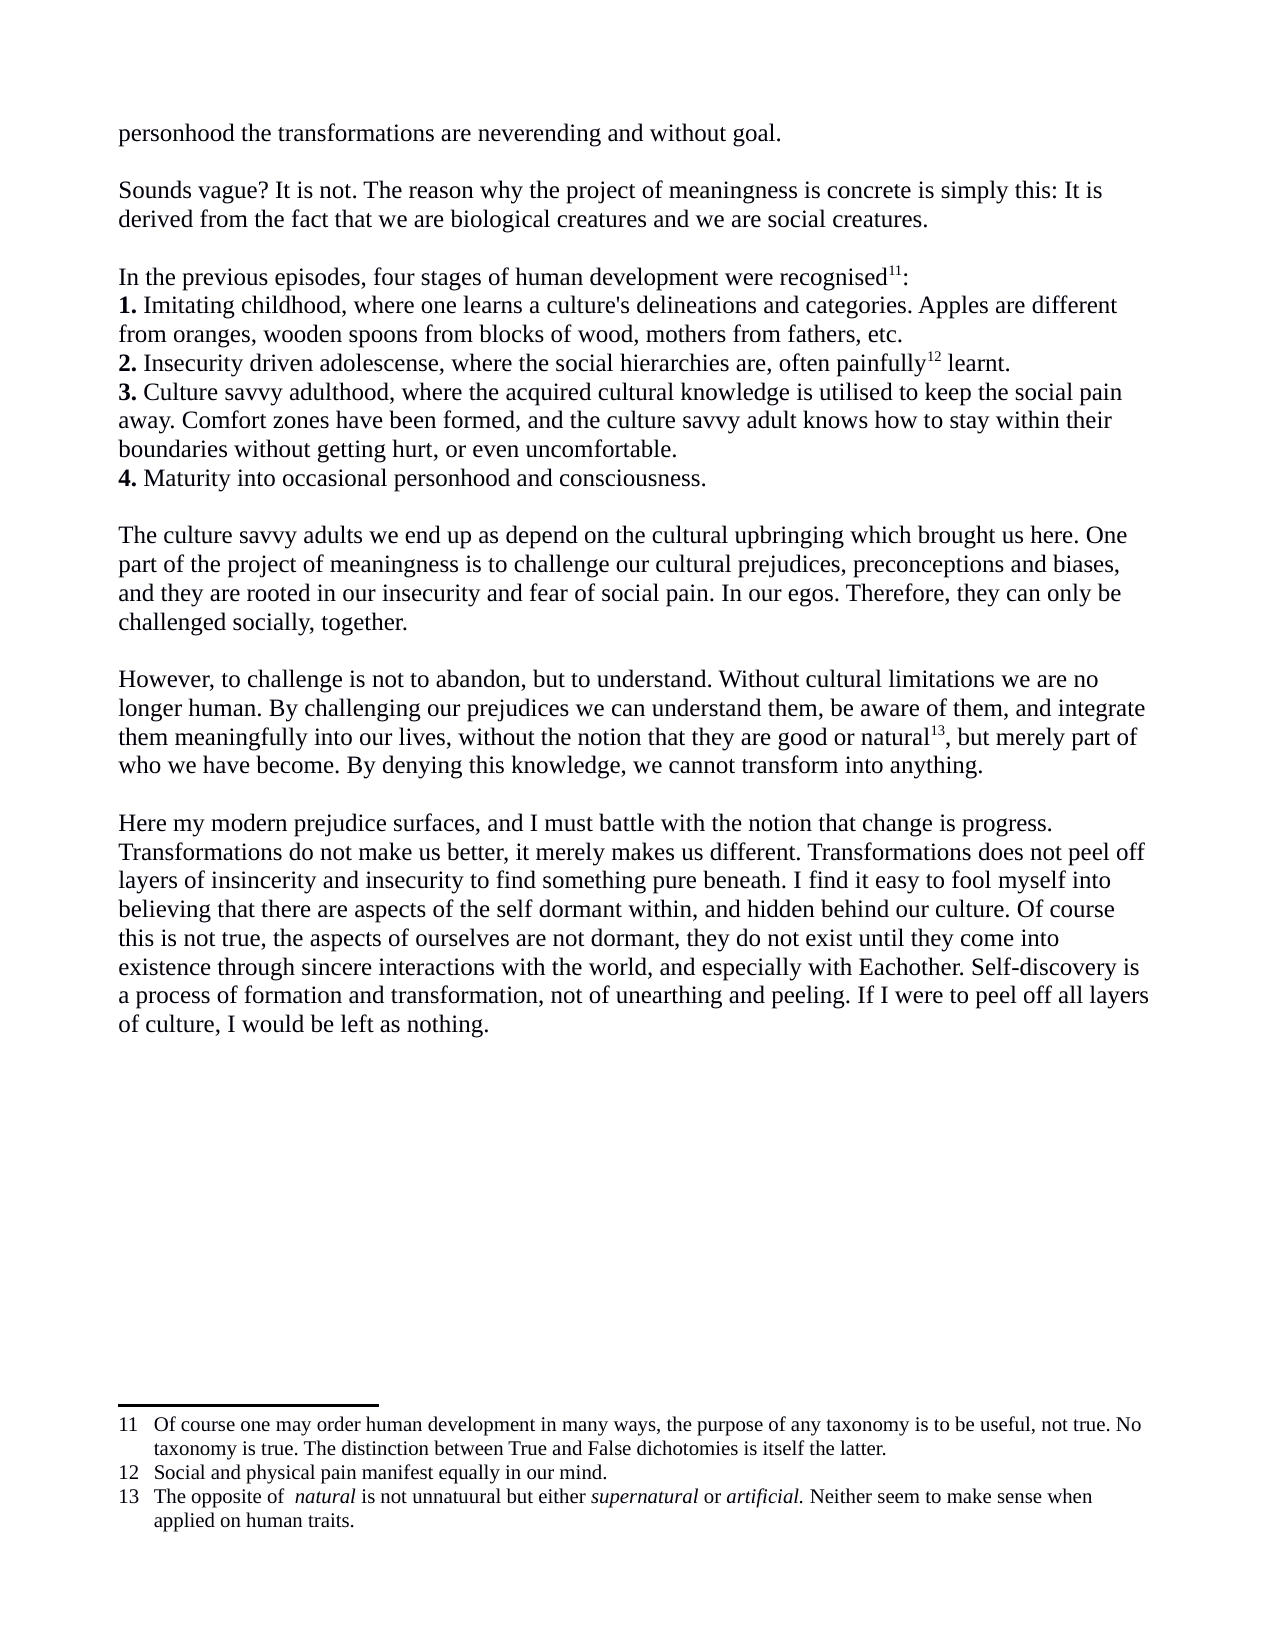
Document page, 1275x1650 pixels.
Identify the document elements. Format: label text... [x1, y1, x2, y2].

text personhood the transformations are neverending and without goal. [118, 118, 1157, 147]
text The opposite of natural is not unnatuural but either supernatural or artificial. Neither seem to make sense when applied on human traits. [118, 1484, 1157, 1532]
text The culture savvy adults we end up as depend on the cultural upbringing which brought us here. One part of the project of meaningness is to challenge our cultural prejudices, preconceptions and biases, and they are rooted in our insecurity and fear of social pain. In our egos. Therefore, they can only be challenged socially, together. [118, 521, 1157, 636]
text Of course one may order human development in many ways, the purpose of any taxonomy is to be useful, not true. No taxonomy is true. The distinction between True and False dichotomies is itself the latter. [118, 1412, 1157, 1460]
text 3. Culture savvy adulthood, where the acquired cultural knowledge is utilised to keep the social pain away. Comfort zones have been formed, and the culture savvy adult knows how to stay within their boundaries without getting hurt, or even uncomfortable. [118, 377, 1157, 463]
text Sounds vague? It is not. The reason why the project of meaningness is concrete is simply this: It is derived from the fact that we are biological creatures and we are social creatures. [118, 176, 1157, 233]
text Here my modern prejudice surfaces, and I must battle with the notion that change is progress. Transformations do not make us better, it merely makes us different. Transformations does not peel off layers of insincerity and insecurity to find something pure beneath. I find it easy to fool myself into believing that there are aspects of the self dormant within, and hidden behind our culture. Of course this is not true, the aspects of ourselves are not dormant, they do not exist until they come into existence through sincere interactions with the world, and especially with Eachother. Self-discovery is a process of formation and transformation, not of unearthing and peeling. If I were to peel off all layers of culture, I would be left as nothing. [118, 808, 1157, 1038]
text 1. Imitating childhood, where one learns a culture's delineations and categories. Apples are different from oranges, wooden spoons from blocks of wood, mothers from fathers, etc. [118, 291, 1157, 348]
text 4. Maturity into occasional personhood and consciousness. [118, 463, 1157, 492]
text 2. Insecurity driven adolescense, where the social hierarchies are, often painfully learnt. [118, 348, 1157, 377]
text Social and physical pain manifest equally in our mind. [118, 1460, 1157, 1484]
text In the previous episodes, four stages of human development were recognised: [118, 262, 1157, 291]
text However, to challenge is not to abandon, but to understand. Without cultural limitations we are no longer human. By challenging our prejudices we can understand them, be aware of them, and integrate them meaningfully into our lives, without the notion that they are good or natural, but merely part of who we have become. By denying this knowledge, we cannot transform into anything. [118, 664, 1157, 779]
